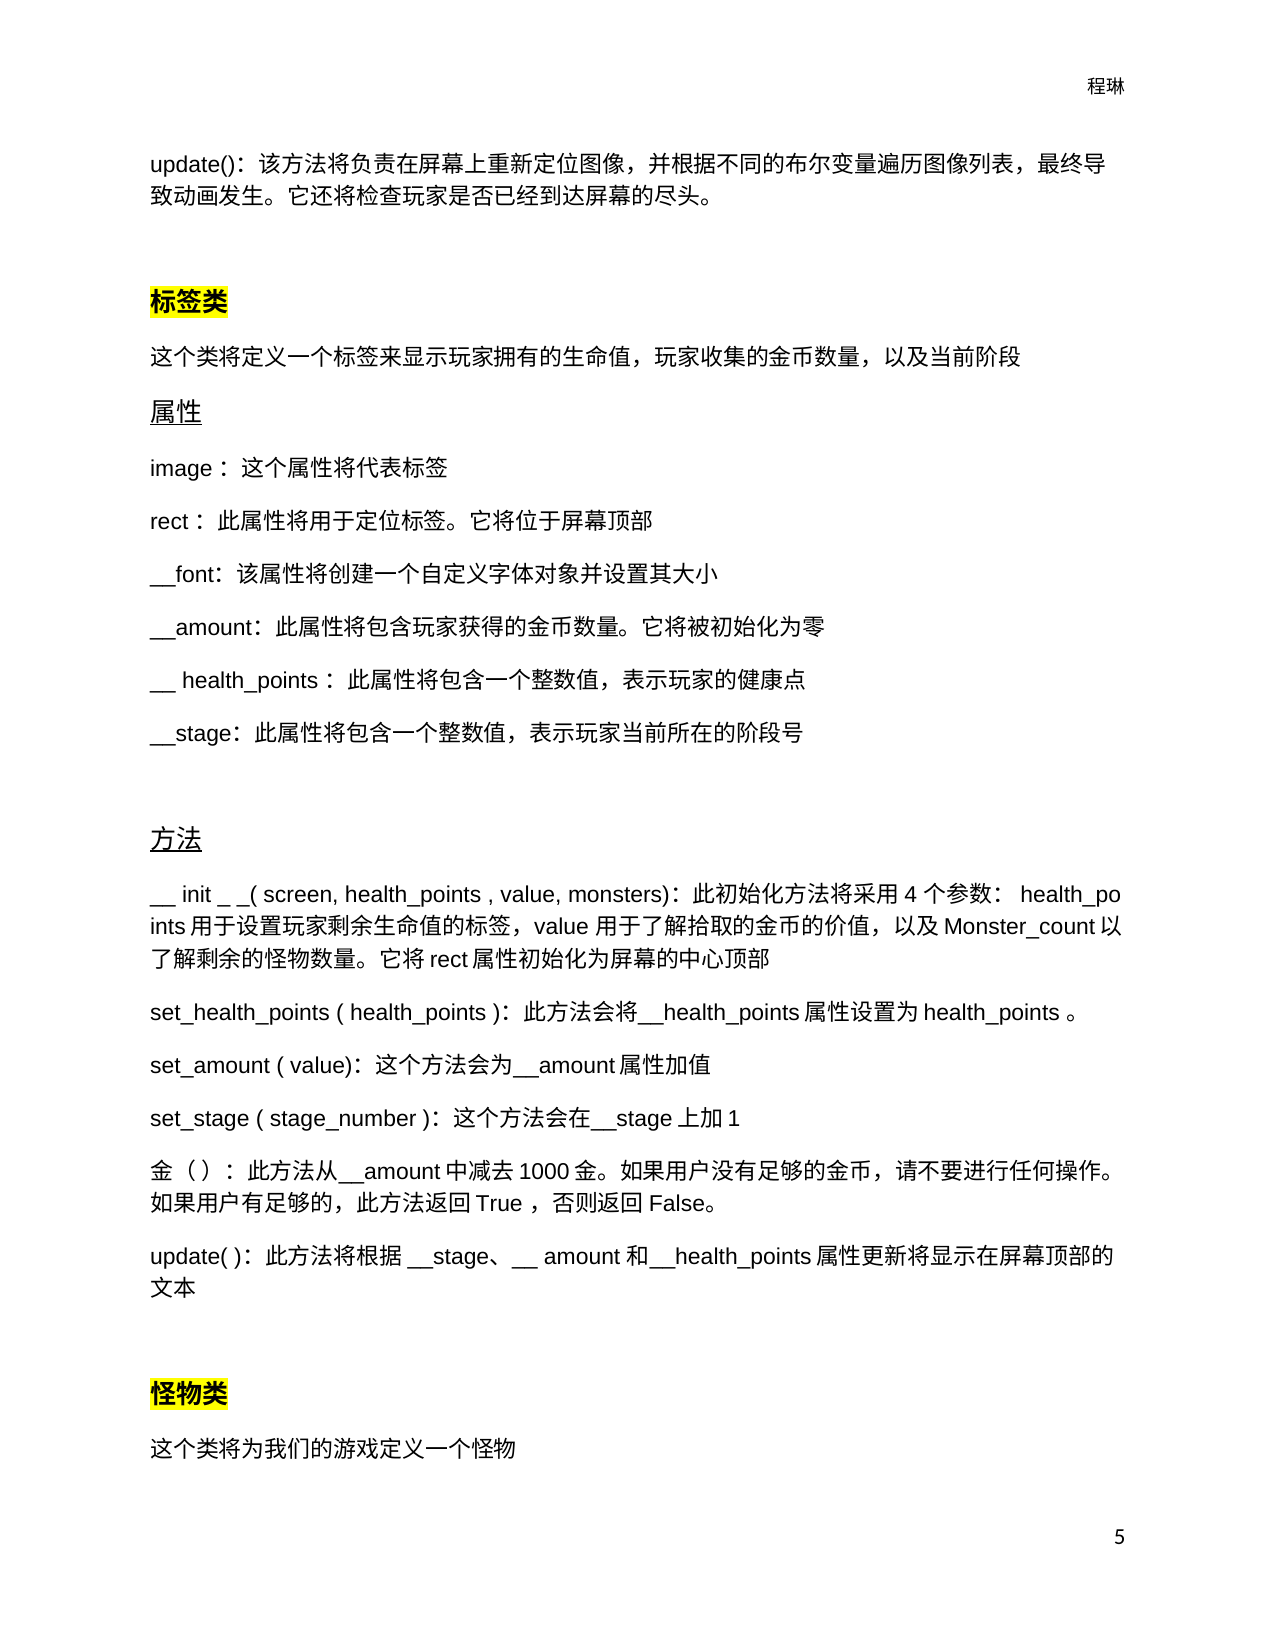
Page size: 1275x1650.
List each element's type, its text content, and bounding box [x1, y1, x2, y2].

text set_amount ( value)：这个方法会为__amount属性加值 [150, 1051, 1125, 1079]
text 这个类将为我们的游戏定义一个怪物 [150, 1436, 1125, 1463]
text 属性 [150, 397, 1125, 428]
text image ：这个属性将代表标签 [150, 454, 1125, 482]
text update()：该方法将负责在屏幕上重新定位图像，并根据不同的布尔变量遍历图像列表，最终导致动画发生。它还将检查玩家是否已经到达屏幕的尽头。 [150, 150, 1125, 210]
text 方法 [150, 823, 1125, 855]
text __ init _ _( screen, health_points , value, monsters)：此初始化方法将采用 4 个参数： health_points用于设置玩家剩余生命值的标签，value 用于了解拾取的金币的价值，以及Monster_count以了解剩余的怪物数量。它将rect属性初始化为屏幕的中心顶部 [150, 880, 1125, 973]
text __font：该属性将创建一个自定义字体对象并设置其大小 [150, 560, 1125, 588]
text __ health_points ：此属性将包含一个整数值，表示玩家的健康点 [150, 666, 1125, 694]
text 这个类将定义一个标签来显示玩家拥有的生命值，玩家收集的金币数量，以及当前阶段 [150, 343, 1125, 372]
text 标签类 [150, 286, 1125, 318]
text 怪物类 [150, 1378, 1125, 1410]
text set_stage ( stage_number )：这个方法会在__stage上加1 [150, 1104, 1125, 1132]
text 金（ ）：此方法从__amount中减去1000金。如果用户没有足够的金币，请不要进行任何操作。如果用户有足够的，此方法返回True ，否则返回 False。 [150, 1157, 1125, 1217]
text __amount：此属性将包含玩家获得的金币数量。它将被初始化为零 [150, 613, 1125, 641]
text __stage：此属性将包含一个整数值，表示玩家当前所在的阶段号 [150, 719, 1125, 747]
text update( )：此方法将根据 __stage、__ amount 和__health_points属性更新将显示在屏幕顶部的文本 [150, 1242, 1125, 1302]
text set_health_points ( health_points )：此方法会将__health_points属性设置为health_points 。 [150, 998, 1125, 1026]
text rect ：此属性将用于定位标签。它将位于屏幕顶部 [150, 507, 1125, 535]
